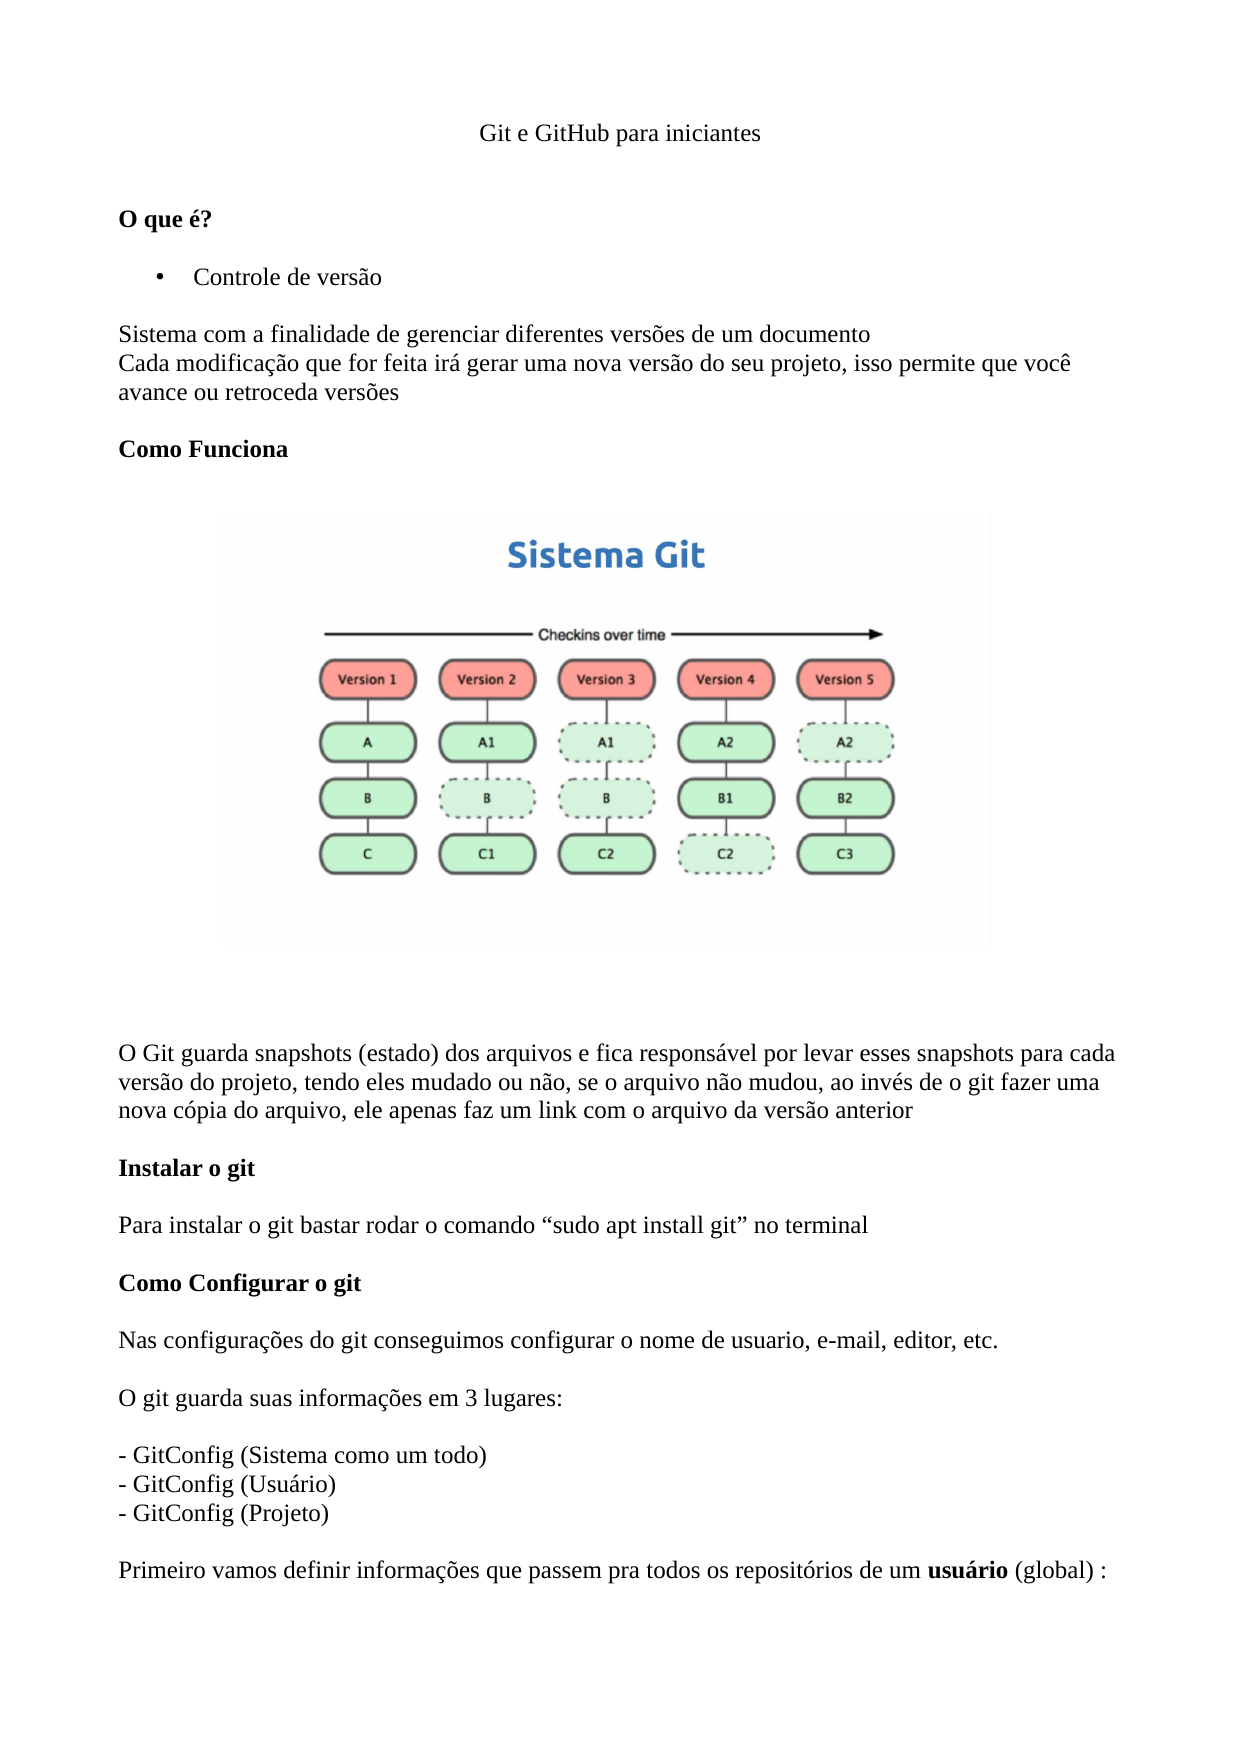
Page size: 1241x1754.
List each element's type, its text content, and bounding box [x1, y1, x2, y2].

text O Git guarda snapshots (estado) dos arquivos e fica responsável por levar esses snapshots para cada versão do projeto, tendo eles mudado ou não, se o arquivo não mudou, ao invés de o git fazer uma nova cópia do arquivo, ele apenas faz um link com o arquivo da versão anterior [118, 1038, 1122, 1124]
list Controle de versão [156, 262, 1122, 291]
text O git guarda suas informações em 3 lugares: [118, 1383, 1122, 1412]
text Instalar o git [118, 1153, 1122, 1182]
text - GitConfig (Projeto) [118, 1498, 1122, 1527]
text Primeiro vamos definir informações que passem pra todos os repositórios de um usuário (global) : [118, 1556, 1122, 1584]
text Para instalar o git bastar rodar o comando “sudo apt install git” no terminal [118, 1211, 1122, 1239]
text O que é? [118, 204, 1122, 233]
text Como Funciona [118, 434, 1122, 463]
text - GitConfig (Sistema como um todo) [118, 1441, 1122, 1469]
text Git e GitHub para iniciantes [118, 118, 1122, 147]
text - GitConfig (Usuário) [118, 1469, 1122, 1498]
text Como Configurar o git [118, 1268, 1122, 1297]
text Sistema com a finalidade de gerenciar diferentes versões de um documento [118, 319, 1122, 348]
text Nas configurações do git conseguimos configurar o nome de usuario, e-mail, editor, etc. [118, 1326, 1122, 1354]
text Cada modificação que for feita irá gerar uma nova versão do seu projeto, isso permite que você avance ou retroceda versões [118, 348, 1122, 406]
picture [221, 513, 991, 947]
